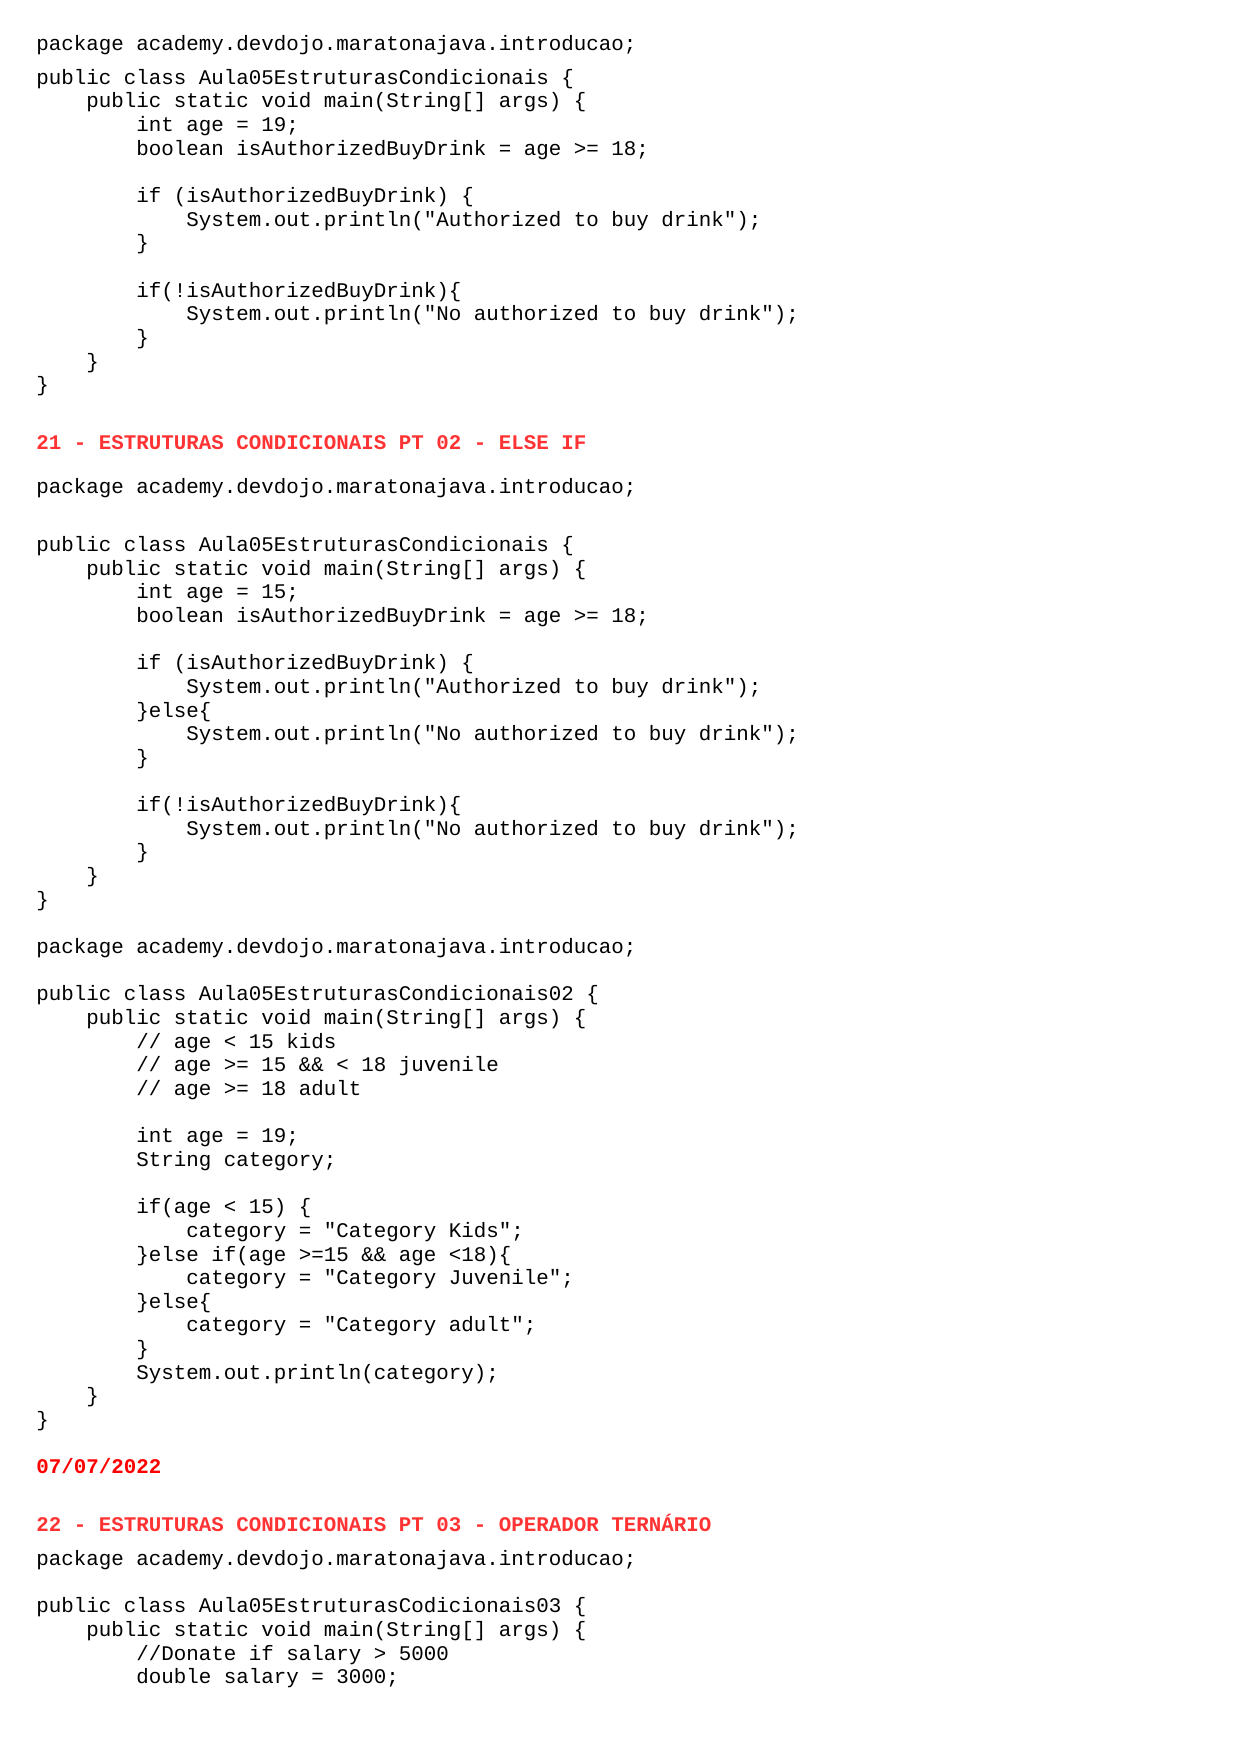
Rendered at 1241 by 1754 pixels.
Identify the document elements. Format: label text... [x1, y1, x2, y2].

text System.out.println("No authorized to buy drink"); [36, 818, 1208, 842]
text String category; [36, 1149, 1208, 1173]
text System.out.println("Authorized to buy drink"); [36, 209, 1208, 232]
text 22 - ESTRUTURAS CONDICIONAIS PT 03 - OPERADOR TERNÁRIO [36, 1514, 1208, 1538]
text int age = 19; [36, 114, 1208, 138]
text public static void main(String[] args) { [36, 558, 1208, 581]
text public class Aula05EstruturasCondicionais02 { [36, 983, 1208, 1007]
text double salary = 3000; [36, 1666, 1208, 1690]
text }else{ [36, 700, 1208, 723]
text } [36, 374, 1208, 398]
text public class Aula05EstruturasCondicionais { [36, 67, 1208, 91]
text public class Aula05EstruturasCondicionais { [36, 534, 1208, 558]
text } [36, 327, 1208, 351]
text 21 - ESTRUTURAS CONDICIONAIS PT 02 - ELSE IF [36, 432, 1208, 456]
text if (isAuthorizedBuyDrink) { [36, 185, 1208, 209]
text System.out.println(category); [36, 1362, 1208, 1385]
text package academy.devdojo.maratonajava.introducao; [36, 936, 1208, 960]
text if(!isAuthorizedBuyDrink){ [36, 280, 1208, 303]
text public static void main(String[] args) { [36, 1007, 1208, 1031]
text 07/07/2022 [36, 1456, 1208, 1480]
text public static void main(String[] args) { [36, 1619, 1208, 1643]
text if (isAuthorizedBuyDrink) { [36, 652, 1208, 676]
text if(!isAuthorizedBuyDrink){ [36, 794, 1208, 818]
text boolean isAuthorizedBuyDrink = age >= 18; [36, 605, 1208, 629]
text public class Aula05EstruturasCodicionais03 { [36, 1595, 1208, 1619]
text System.out.println("No authorized to buy drink"); [36, 723, 1208, 747]
text boolean isAuthorizedBuyDrink = age >= 18; [36, 138, 1208, 161]
text int age = 15; [36, 581, 1208, 605]
text System.out.println("Authorized to buy drink"); [36, 676, 1208, 700]
text package academy.devdojo.maratonajava.introducao; [36, 476, 1208, 500]
text } [36, 1338, 1208, 1362]
text } [36, 1409, 1208, 1433]
text } [36, 889, 1208, 912]
text // age >= 15 && < 18 juvenile [36, 1054, 1208, 1078]
text }else if(age >=15 && age <18){ [36, 1243, 1208, 1267]
text // age >= 18 adult [36, 1078, 1208, 1102]
text } [36, 842, 1208, 865]
text public static void main(String[] args) { [36, 91, 1208, 114]
text if(age < 15) { [36, 1196, 1208, 1220]
text category = "Category Kids"; [36, 1220, 1208, 1243]
text category = "Category adult"; [36, 1314, 1208, 1338]
text } [36, 351, 1208, 374]
text category = "Category Juvenile"; [36, 1267, 1208, 1291]
text //Donate if salary > 5000 [36, 1643, 1208, 1666]
text package academy.devdojo.maratonajava.introducao; [36, 33, 1208, 56]
text } [36, 232, 1208, 256]
text System.out.println("No authorized to buy drink"); [36, 303, 1208, 327]
text // age < 15 kids [36, 1031, 1208, 1054]
text int age = 19; [36, 1125, 1208, 1149]
text } [36, 1385, 1208, 1409]
text } [36, 747, 1208, 771]
text } [36, 865, 1208, 889]
text package academy.devdojo.maratonajava.introducao; [36, 1548, 1208, 1572]
text }else{ [36, 1291, 1208, 1314]
